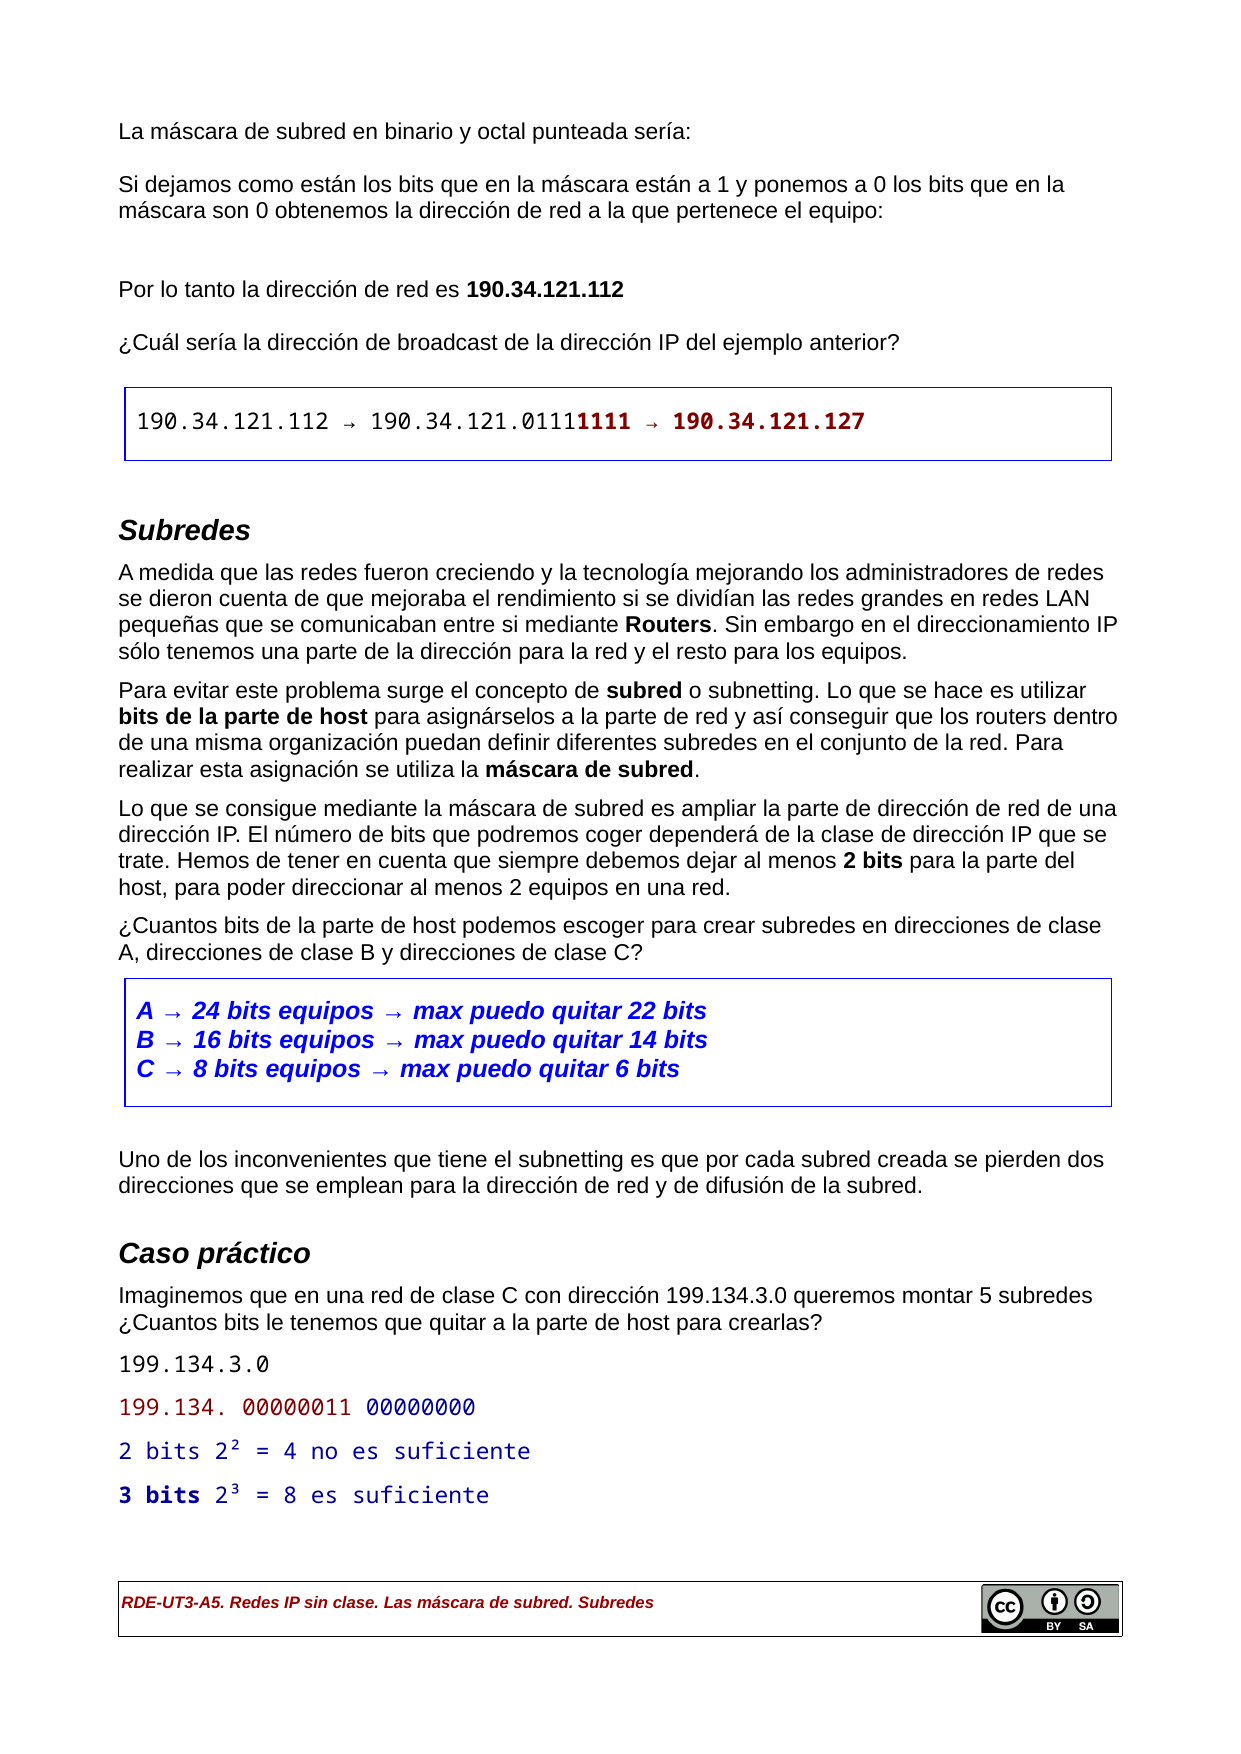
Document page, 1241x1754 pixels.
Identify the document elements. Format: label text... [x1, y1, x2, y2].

text Si dejamos como están los bits que en la máscara están a 1 y ponemos a 0 los bits que en la máscara son 0 obtenemos la dirección de red a la que pertenece el equipo: [118, 171, 1122, 223]
text ¿Cuál sería la dirección de broadcast de la dirección IP del ejemplo anterior? [118, 329, 1122, 355]
text La máscara de subred en binario y octal punteada sería: [118, 118, 1122, 144]
text Lo que se consigue mediante la máscara de subred es ampliar la parte de dirección de red de una dirección IP. El número de bits que podremos coger dependerá de la clase de dirección IP que se trate. Hemos de tener en cuenta que siempre debemos dejar al menos 2 bits para la parte del host, para poder direccionar al menos 2 equipos en una red. [118, 794, 1122, 900]
text A medida que las redes fueron creciendo y la tecnología mejorando los administradores de redes se dieron cuenta de que mejoraba el rendimiento si se dividían las redes grandes en redes LAN pequeñas que se comunicaban entre si mediante Routers. Sin embargo en el direccionamiento IP sólo tenemos una parte de la dirección para la red y el resto para los equipos. [118, 559, 1122, 664]
text Para evitar este problema surge el concepto de subred o subnetting. Lo que se hace es utilizar bits de la parte de host para asignárselos a la parte de red y así conseguir que los routers dentro de una misma organización puedan definir diferentes subredes en el conjunto de la red. Para realizar esta asignación se utiliza la máscara de subred. [118, 677, 1122, 782]
subtitle Subredes [118, 513, 1122, 546]
subtitle Caso práctico [118, 1236, 1122, 1270]
text 3 bits 2³ = 8 es suficiente [118, 1479, 1122, 1510]
picture [981, 1584, 1119, 1633]
text Imaginemos que en una red de clase C con dirección 199.134.3.0 queremos montar 5 subredes ¿Cuantos bits le tenemos que quitar a la parte de host para crearlas? [118, 1282, 1122, 1335]
text Uno de los inconvenientes que tiene el subnetting es que por cada subred creada se pierden dos direcciones que se emplean para la dirección de red y de difusión de la subred. [118, 1146, 1122, 1199]
text 2 bits 2² = 4 no es suficiente [118, 1435, 1122, 1466]
text 199.134.3.0 [118, 1348, 1122, 1379]
text 199.134. 00000011 00000000 [118, 1391, 1122, 1423]
table_header A → 24 bits equipos → max puedo quitar 22 bits B → 16 bits equipos → max puedo quitar 14 bits C → 8 bits equipos → max puedo quitar 6 bits [126, 979, 1111, 1106]
table_header 190.34.121.112 → 190.34.121.01111111 → 190.34.121.127 [126, 388, 1111, 460]
text ¿Cuantos bits de la parte de host podemos escoger para crear subredes en direcciones de clase A, direcciones de clase B y direcciones de clase C? [118, 912, 1122, 965]
text Por lo tanto la dirección de red es 190.34.121.112 [118, 276, 1122, 303]
